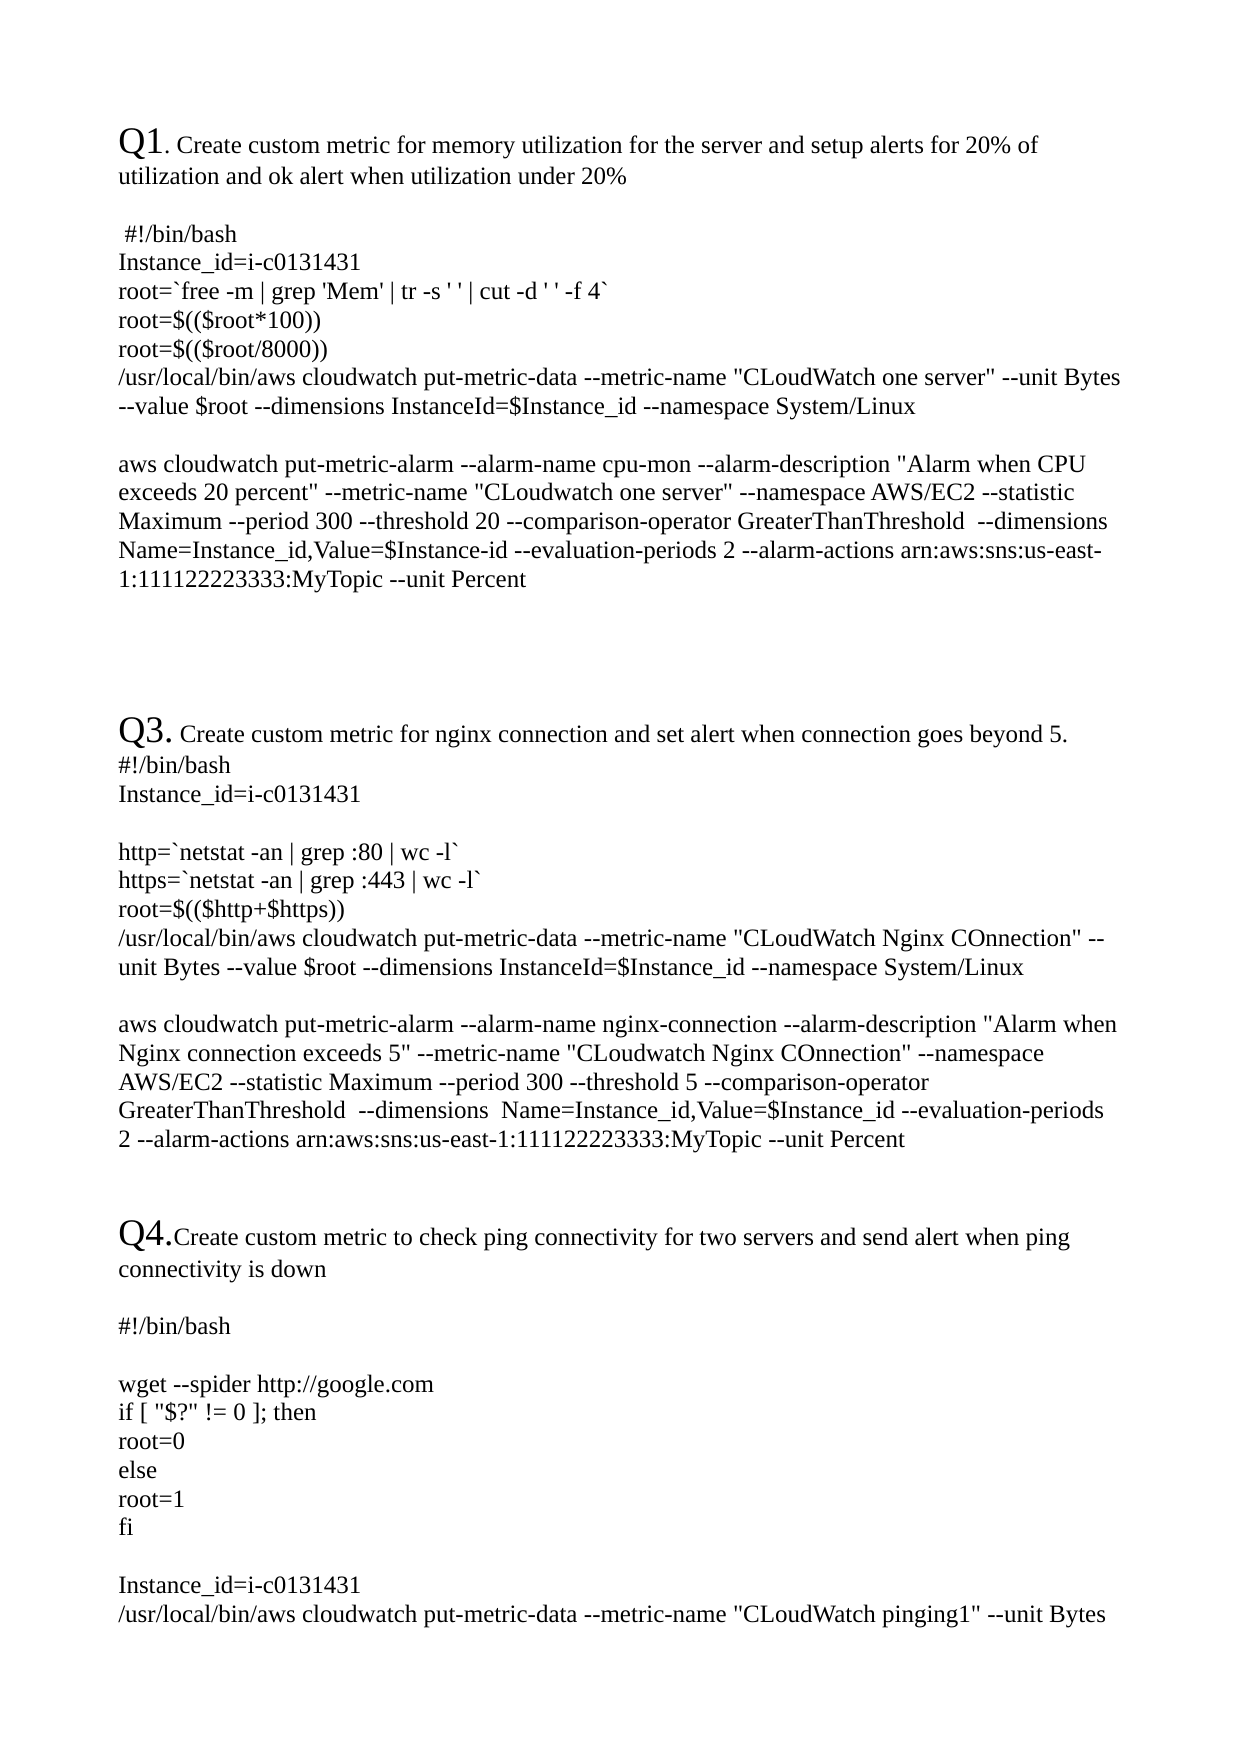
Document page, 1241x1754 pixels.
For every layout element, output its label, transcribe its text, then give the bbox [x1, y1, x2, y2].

text /usr/local/bin/aws cloudwatch put-metric-data --metric-name "CLoudWatch one server" --unit Bytes --value $root --dimensions InstanceId=$Instance_id --namespace System/Linux [118, 362, 1122, 420]
text root=$(($http+$https)) [118, 894, 1122, 923]
text root=$(($root*100)) [118, 305, 1122, 334]
text http=`netstat -an | grep :80 | wc -l` [118, 837, 1122, 866]
text aws cloudwatch put-metric-alarm --alarm-name cpu-mon --alarm-description "Alarm when CPU exceeds 20 percent" --metric-name "CLoudwatch one server" --namespace AWS/EC2 --statistic Maximum --period 300 --threshold 20 --comparison-operator GreaterThanThreshold --dimensions Name=Instance_id,Value=$Instance-id --evaluation-periods 2 --alarm-actions arn:aws:sns:us-east-1:111122223333:MyTopic --unit Percent [118, 449, 1122, 592]
text Instance_id=i-c0131431 [118, 1570, 1122, 1599]
text wget --spider http://google.com [118, 1369, 1122, 1397]
text Instance_id=i-c0131431 [118, 779, 1122, 808]
text aws cloudwatch put-metric-alarm --alarm-name nginx-connection --alarm-description "Alarm when Nginx connection exceeds 5" --metric-name "CLoudwatch Nginx COnnection" --namespace AWS/EC2 --statistic Maximum --period 300 --threshold 5 --comparison-operator GreaterThanThreshold --dimensions Name=Instance_id,Value=$Instance_id --evaluation-periods 2 --alarm-actions arn:aws:sns:us-east-1:111122223333:MyTopic --unit Percent [118, 1009, 1122, 1153]
text root=0 [118, 1426, 1122, 1455]
text #!/bin/bash [118, 219, 1122, 247]
text #!/bin/bash [118, 1311, 1122, 1340]
text Instance_id=i-c0131431 [118, 247, 1122, 276]
text root=$(($root/8000)) [118, 334, 1122, 362]
text /usr/local/bin/aws cloudwatch put-metric-data --metric-name "CLoudWatch Nginx COnnection" --unit Bytes --value $root --dimensions InstanceId=$Instance_id --namespace System/Linux [118, 923, 1122, 981]
text #!/bin/bash [118, 751, 1122, 779]
text Q3. Create custom metric for nginx connection and set alert when connection goes beyond 5. [118, 707, 1122, 751]
text Q1. Create custom metric for memory utilization for the server and setup alerts for 20% of utilization and ok alert when utilization under 20% [118, 118, 1122, 190]
text fi [118, 1512, 1122, 1541]
text if [ "$?" != 0 ]; then [118, 1397, 1122, 1426]
text else [118, 1455, 1122, 1484]
text Q4.Create custom metric to check ping connectivity for two servers and send alert when ping connectivity is down [118, 1211, 1122, 1282]
text https=`netstat -an | grep :443 | wc -l` [118, 866, 1122, 894]
text root=1 [118, 1484, 1122, 1512]
text root=`free -m | grep 'Mem' | tr -s ' ' | cut -d ' ' -f 4` [118, 276, 1122, 305]
text /usr/local/bin/aws cloudwatch put-metric-data --metric-name "CLoudWatch pinging1" --unit Bytes [118, 1599, 1122, 1627]
